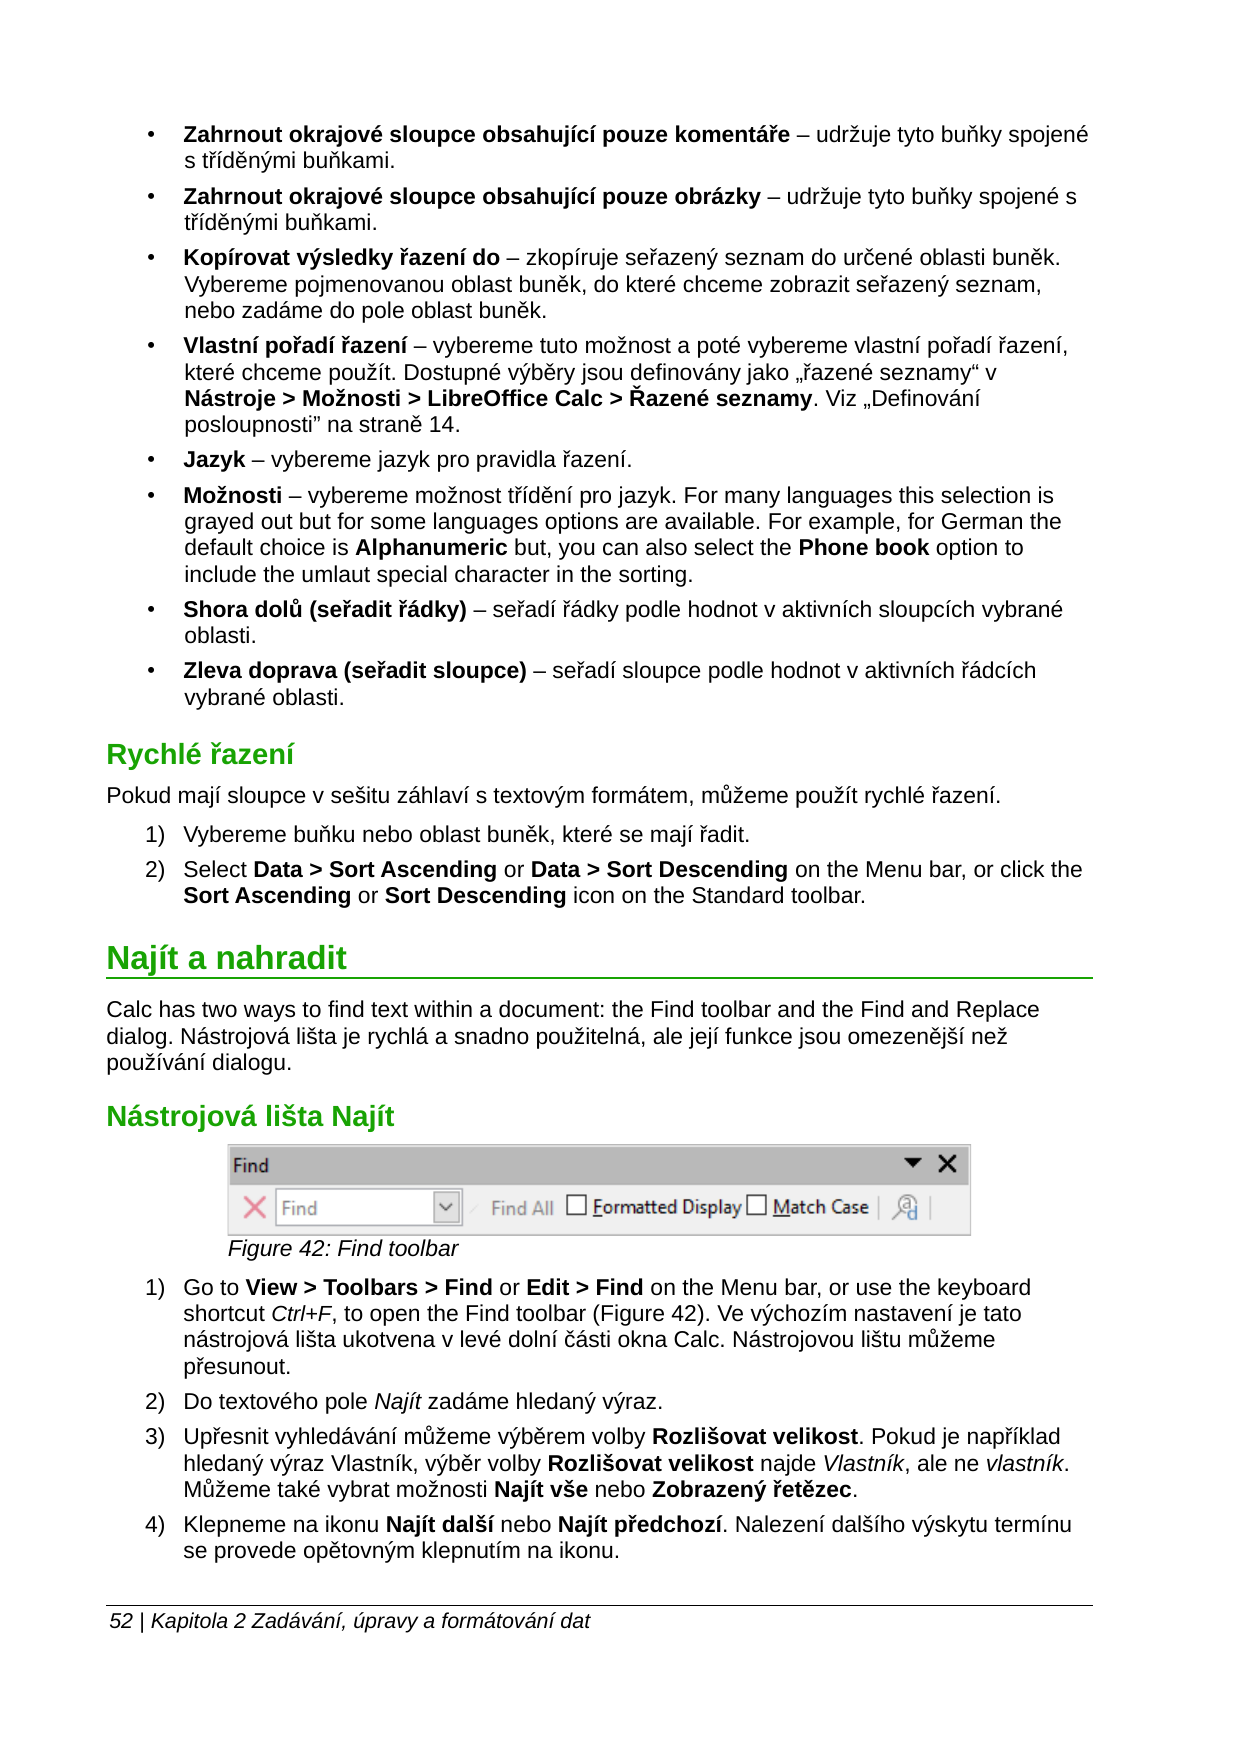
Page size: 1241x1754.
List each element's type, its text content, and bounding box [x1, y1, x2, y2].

list Jazyk – vybereme jazyk pro pravidla řazení. [144, 443, 1093, 473]
list Select Data > Sort Ascending or Data > Sort Descending on the Menu bar, or click the Sort Ascending or Sort Descending icon on the Standard toolbar. [165, 856, 1093, 909]
list Do textového pole Najít zadáme hledaný výraz. [165, 1388, 1093, 1414]
list Zahrnout okrajové sloupce obsahující pouze komentáře – udržuje tyto buňky spojené s tříděnými buňkami. [144, 118, 1093, 174]
subtitle Nástrojová lišta Najít [106, 1099, 1093, 1133]
list Zleva doprava (seřadit sloupce) – seřadí sloupce podle hodnot v aktivních řádcích vybrané oblasti. [144, 654, 1093, 713]
picture [227, 1144, 972, 1236]
list Vlastní pořadí řazení – vybereme tuto možnost a poté vybereme vlastní pořadí řazení, které chceme použít. Dostupné výběry jsou definovány jako „řazené seznamy“ v Nástroje > Možnosti > LibreOffice Calc > Řazené seznamy. Viz „Definice řazených seznamů” na straně 13. [144, 329, 1093, 437]
list Zahrnout okrajové sloupce obsahující pouze obrázky – udržuje tyto buňky spojené s tříděnými buňkami. [144, 180, 1093, 235]
list Upřesnit vyhledávání můžeme výběrem volby Rozlišovat velikost. Pokud je například hledaný výraz Vlastník, výběr volby Rozlišovat velikost najde Vlastník, ale ne vlastník. Můžeme také vybrat možnosti Najít vše nebo Zobrazený řetězec. [165, 1423, 1093, 1502]
list Klepneme na ikonu Najít další nebo Najít předchozí. Nalezení dalšího výskytu termínu se provede opětovným klepnutím na ikonu. [165, 1511, 1093, 1564]
subtitle Najít a nahradit [106, 938, 1093, 977]
text Pokud mají sloupce v sešitu záhlaví s textovým formátem, můžeme použít rychlé řazení. [106, 782, 1093, 808]
list Shora dolů (seřadit řádky) – seřadí řádky podle hodnot v aktivních sloupcích vybrané oblasti. [144, 593, 1093, 648]
text Calc has two ways to find text within a document: the Find toolbar and the Find and Replace dialog. Nástrojová lišta je rychlá a snadno použitelná, ale její funkce jsou omezenější než používání dialogu. [106, 996, 1093, 1076]
list Možnosti – vybereme možnost třídění pro jazyk. For many languages this selection is grayed out but for some languages options are available. For example, for German the default choice is Alphanumeric but, you can also select the Phone book option to include the umlaut special character in the sorting. [144, 479, 1093, 587]
list Go to View > Toolbars > Find or Edit > Find on the Menu bar, or use the keyboard shortcut Ctrl+F, to open the Find toolbar (Figure 42). Ve výchozím nastavení je tato nástrojová lišta ukotvena v levé dolní části okna Calc. Nástrojovou lištu můžeme přesunout. [165, 1274, 1093, 1379]
list Kopírovat výsledky řazení do – zkopíruje seřazený seznam do určené oblasti buněk. Vybereme pojmenovanou oblast buněk, do které chceme zobrazit seřazený seznam, nebo zadáme do pole oblast buněk. [144, 241, 1093, 323]
list Vybereme buňku nebo oblast buněk, které se mají řadit. [165, 821, 1093, 847]
subtitle Rychlé řazení [106, 737, 1093, 770]
text Figure 42: Find toolbar [228, 1236, 971, 1262]
